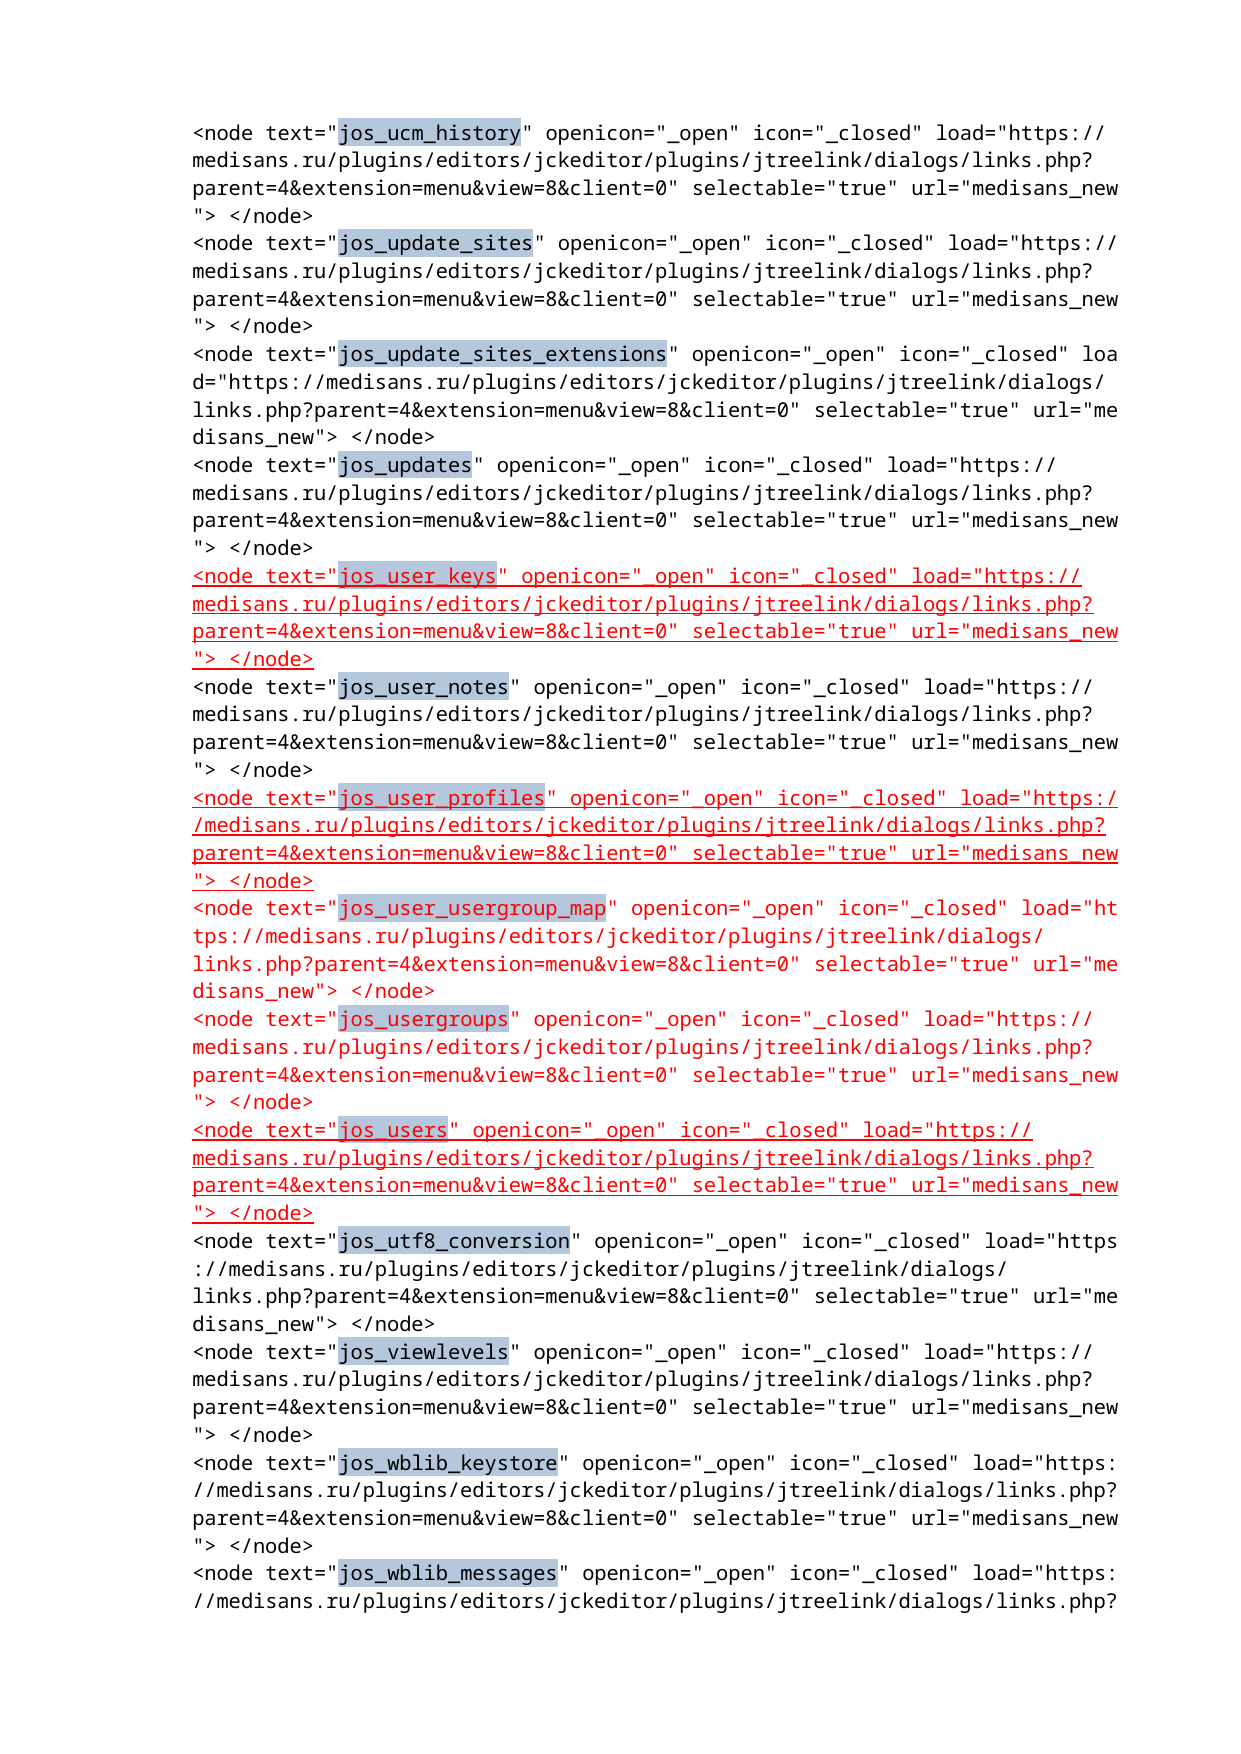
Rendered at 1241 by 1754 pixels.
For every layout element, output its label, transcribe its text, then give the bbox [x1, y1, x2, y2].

text <node text="jos_user_keys" openicon="_open" icon="_closed" load="https://medisans.ru/plugins/editors/jckeditor/plugins/jtreelink/dialogs/links.php?parent=4&extension=menu&view=8&client=0" selectable="true" url="medisans_new"> </node> [192, 561, 1122, 672]
text <node text="jos_updates" openicon="_open" icon="_closed" load="https://medisans.ru/plugins/editors/jckeditor/plugins/jtreelink/dialogs/links.php?parent=4&extension=menu&view=8&client=0" selectable="true" url="medisans_new"> </node> [192, 451, 1122, 561]
text <node text="jos_update_sites_extensions" openicon="_open" icon="_closed" load="https://medisans.ru/plugins/editors/jckeditor/plugins/jtreelink/dialogs/links.php?parent=4&extension=menu&view=8&client=0" selectable="true" url="medisans_new"> </node> [192, 340, 1122, 451]
text <node text="jos_utf8_conversion" openicon="_open" icon="_closed" load="https://medisans.ru/plugins/editors/jckeditor/plugins/jtreelink/dialogs/links.php?parent=4&extension=menu&view=8&client=0" selectable="true" url="medisans_new"> </node> [192, 1226, 1122, 1337]
text <node text="jos_users" openicon="_open" icon="_closed" load="https://medisans.ru/plugins/editors/jckeditor/plugins/jtreelink/dialogs/links.php?parent=4&extension=menu&view=8&client=0" selectable="true" url="medisans_new"> </node> [192, 1116, 1122, 1226]
text <node text="jos_user_usergroup_map" openicon="_open" icon="_closed" load="https://medisans.ru/plugins/editors/jckeditor/plugins/jtreelink/dialogs/links.php?parent=4&extension=menu&view=8&client=0" selectable="true" url="medisans_new"> </node> [192, 894, 1122, 1005]
text <node text="jos_wblib_messages" openicon="_open" icon="_closed" load="https://medisans.ru/plugins/editors/jckeditor/plugins/jtreelink/dialogs/links.php? [192, 1559, 1122, 1614]
text <node text="jos_usergroups" openicon="_open" icon="_closed" load="https://medisans.ru/plugins/editors/jckeditor/plugins/jtreelink/dialogs/links.php?parent=4&extension=menu&view=8&client=0" selectable="true" url="medisans_new"> </node> [192, 1005, 1122, 1116]
text <node text="jos_wblib_keystore" openicon="_open" icon="_closed" load="https://medisans.ru/plugins/editors/jckeditor/plugins/jtreelink/dialogs/links.php?parent=4&extension=menu&view=8&client=0" selectable="true" url="medisans_new"> </node> [192, 1448, 1122, 1559]
text <node text="jos_user_profiles" openicon="_open" icon="_closed" load="https://medisans.ru/plugins/editors/jckeditor/plugins/jtreelink/dialogs/links.php?parent=4&extension=menu&view=8&client=0" selectable="true" url="medisans_new"> </node> [192, 783, 1122, 894]
text <node text="jos_ucm_history" openicon="_open" icon="_closed" load="https://medisans.ru/plugins/editors/jckeditor/plugins/jtreelink/dialogs/links.php?parent=4&extension=menu&view=8&client=0" selectable="true" url="medisans_new"> </node> [192, 118, 1122, 229]
text <node text="jos_user_notes" openicon="_open" icon="_closed" load="https://medisans.ru/plugins/editors/jckeditor/plugins/jtreelink/dialogs/links.php?parent=4&extension=menu&view=8&client=0" selectable="true" url="medisans_new"> </node> [192, 672, 1122, 783]
text <node text="jos_viewlevels" openicon="_open" icon="_closed" load="https://medisans.ru/plugins/editors/jckeditor/plugins/jtreelink/dialogs/links.php?parent=4&extension=menu&view=8&client=0" selectable="true" url="medisans_new"> </node> [192, 1337, 1122, 1448]
text <node text="jos_update_sites" openicon="_open" icon="_closed" load="https://medisans.ru/plugins/editors/jckeditor/plugins/jtreelink/dialogs/links.php?parent=4&extension=menu&view=8&client=0" selectable="true" url="medisans_new"> </node> [192, 229, 1122, 340]
